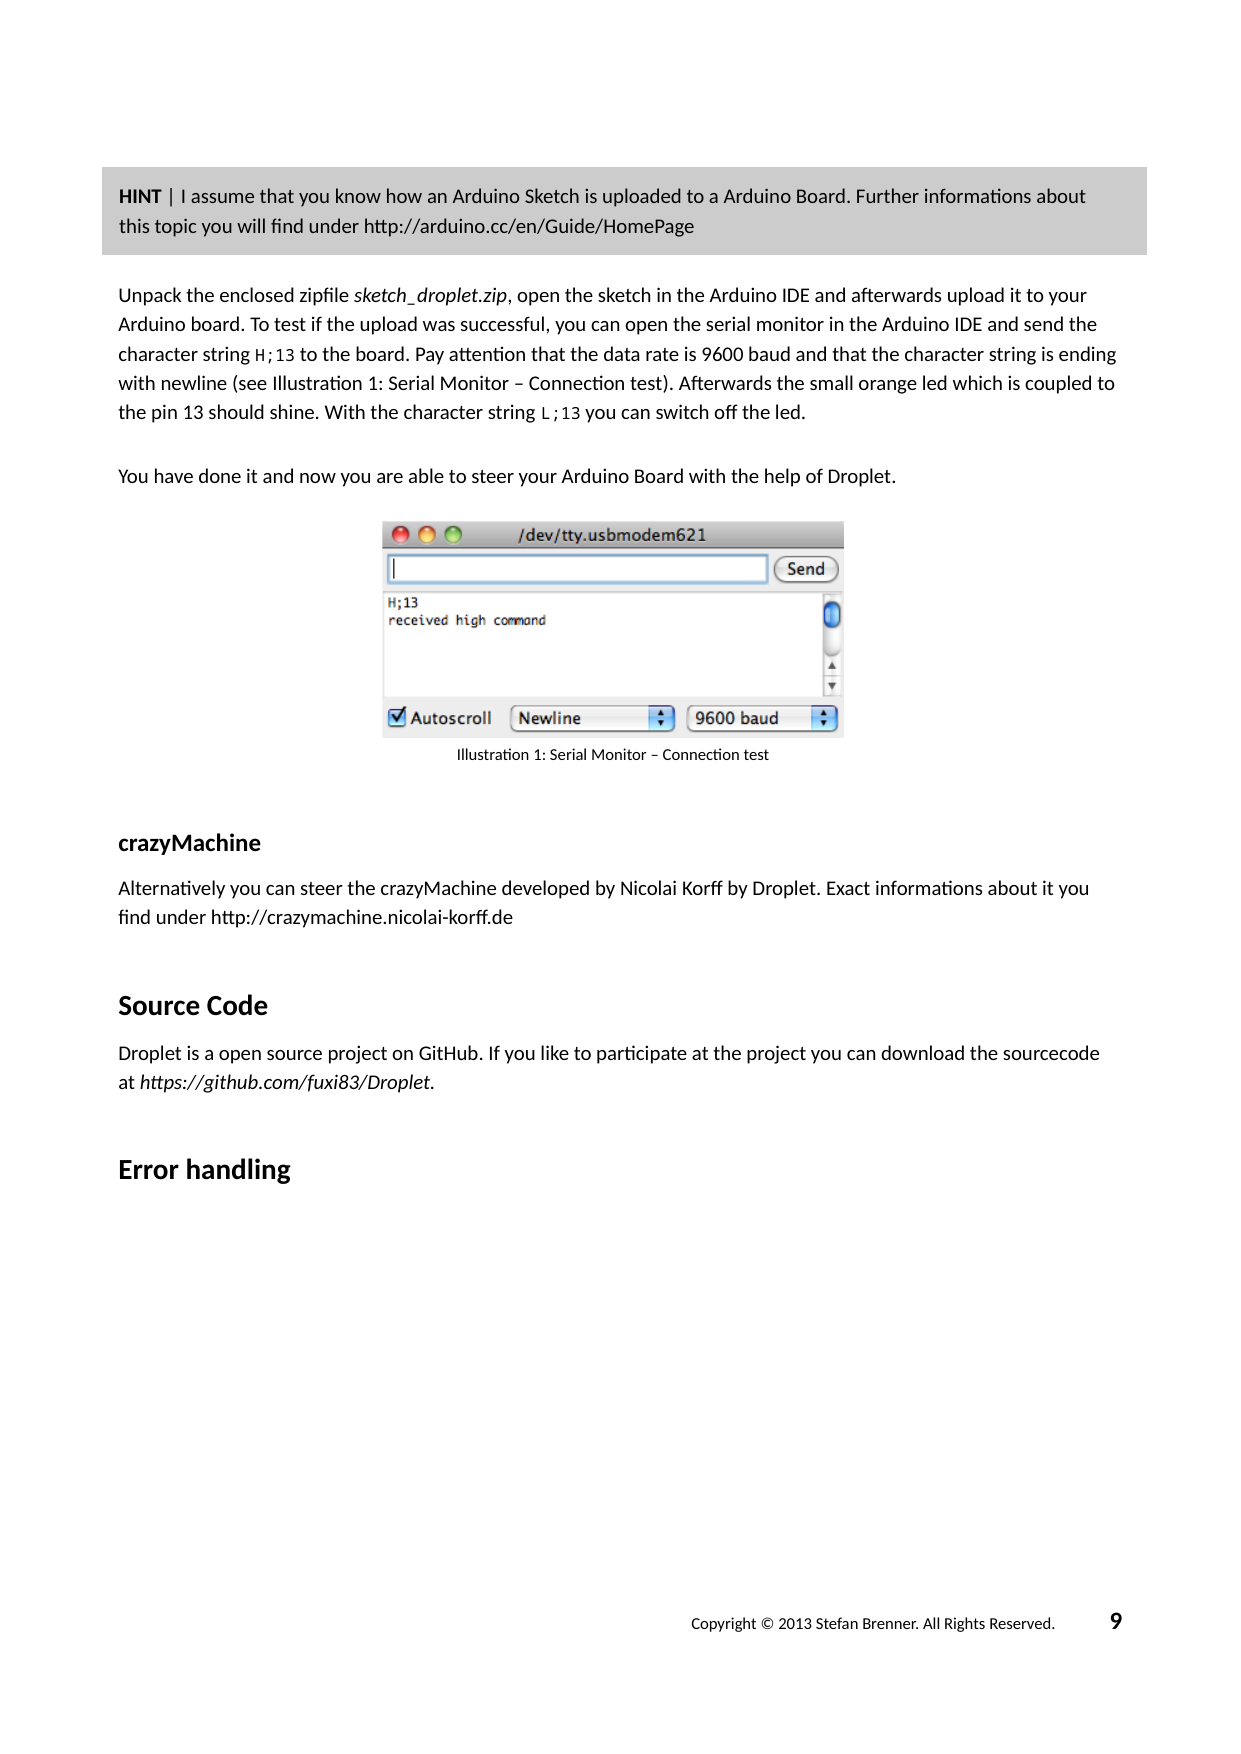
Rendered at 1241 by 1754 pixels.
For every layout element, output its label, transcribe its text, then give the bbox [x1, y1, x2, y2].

text HINT | I assume that you know how an Arduino Sketch is uploaded to a Arduino Board. Further informations about this topic you will find under http://arduino.cc/en/Guide/HomePage [104, 169, 1145, 253]
text You have done it and now you are able to steer your Arduino Board with the help of Droplet. [118, 463, 1122, 489]
text Illustration 1: Serial Monitor – Connection test [382, 738, 844, 764]
picture [382, 521, 844, 738]
text Droplet is a open source project on GitHub. If you like to participate at the project you can download the sourcecode at https://github.com/fuxi83/Droplet. [118, 1040, 1122, 1094]
subtitle crazyMachine [118, 827, 1122, 857]
text Alternatively you can steer the crazyMachine developed by Nicolai Korff by Droplet. Exact informations about it you find under http://crazymachine.nicolai-korff.de [118, 875, 1122, 929]
text Unpack the enclosed zipfile sketch_droplet.zip, open the sketch in the Arduino IDE and afterwards upload it to your Arduino board. To test if the upload was successful, you can open the serial monitor in the Arduino IDE and send the character string H;13 to the board. Pay attention that the data rate is 9600 baud and that the character string is ending with newline (see Illustration 1: Serial Monitor – Connection test). Afterwards the small orange led which is coupled to the pin 13 should shine. With the character string L;13 you can switch off the led. [118, 282, 1122, 424]
subtitle Error handling [118, 1151, 1122, 1187]
subtitle Source Code [118, 987, 1122, 1022]
